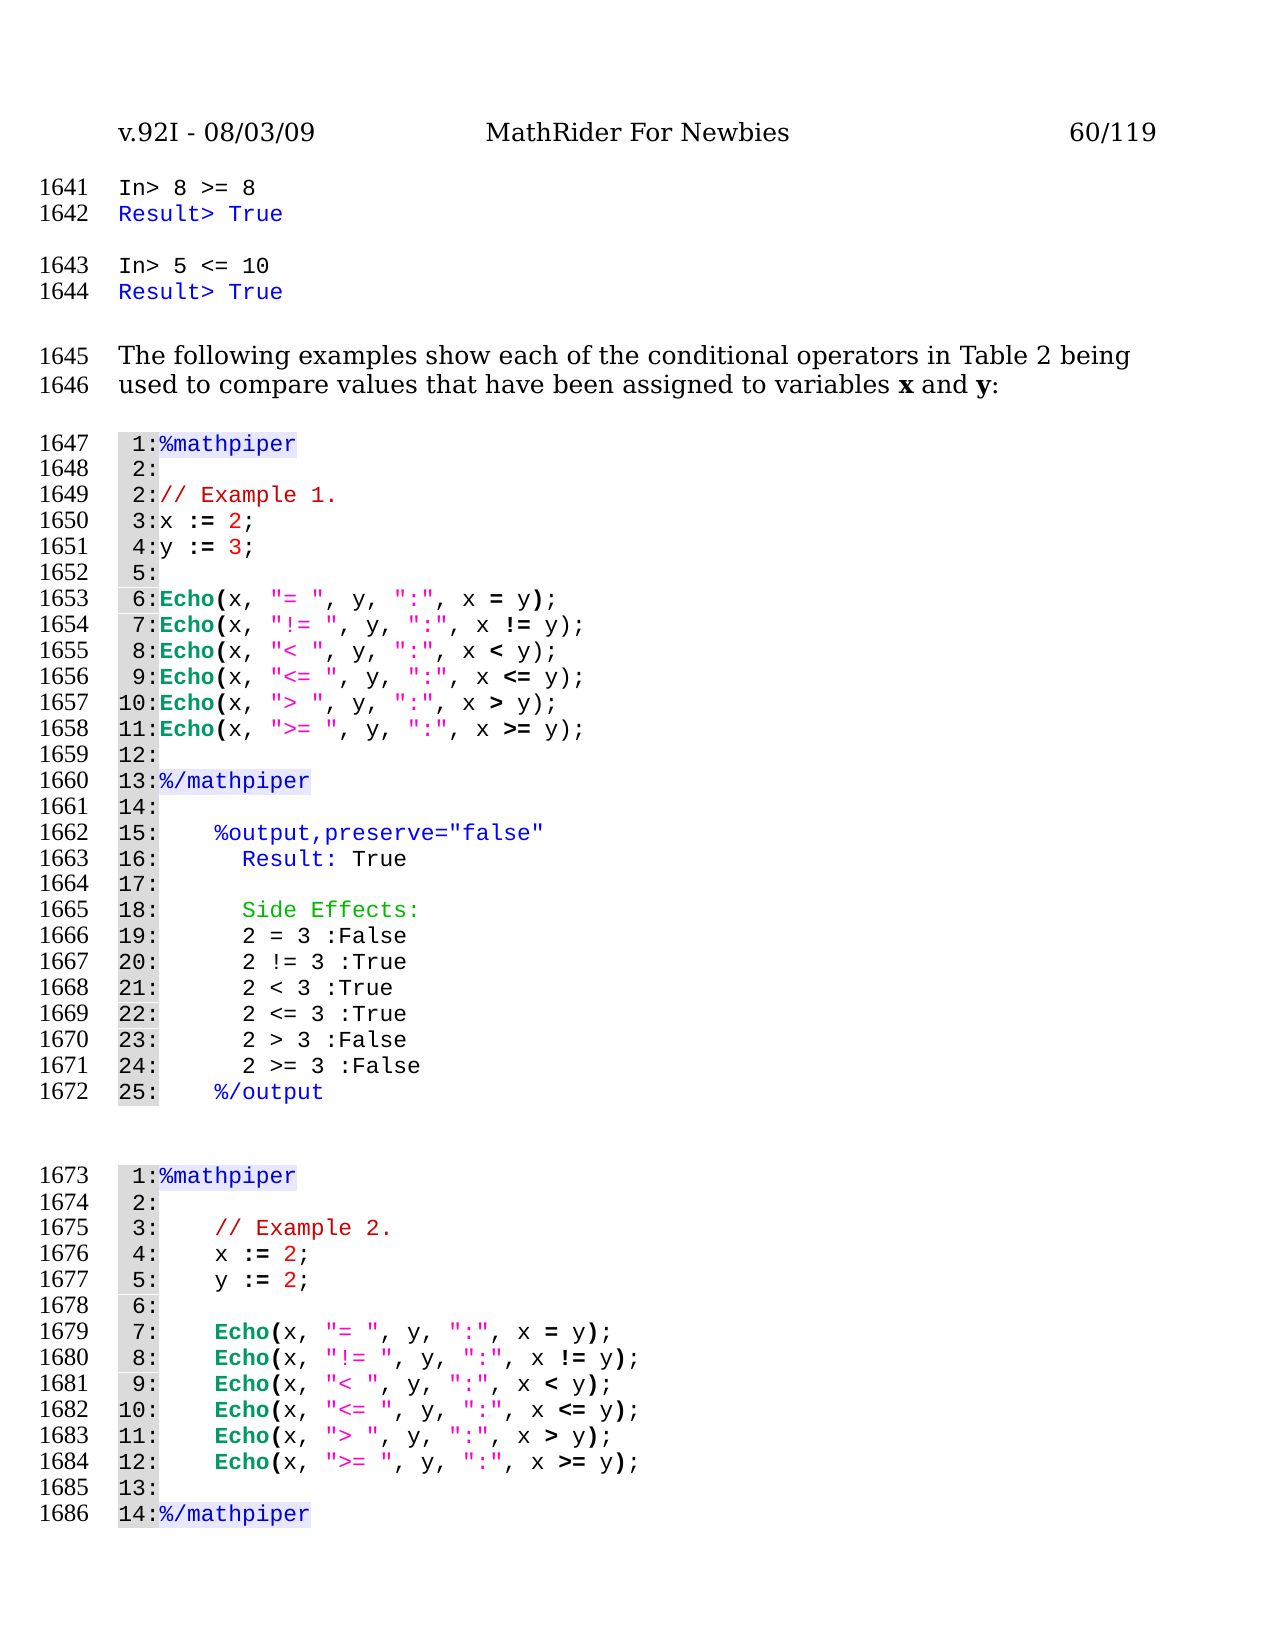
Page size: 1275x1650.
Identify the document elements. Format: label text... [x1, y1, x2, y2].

text 9:Echo(x, "<= ", y, ":", x <= y); [118, 665, 1157, 691]
text 3: // Example 2. [118, 1217, 1157, 1243]
text 24: 2 >= 3 :False [118, 1054, 1157, 1080]
text 4: x := 2; [118, 1243, 1157, 1269]
text 21: 2 < 3 :True [118, 977, 1157, 1002]
text In> 8 >= 8 [118, 177, 1157, 203]
text 8: Echo(x, "!= ", y, ":", x != y); [118, 1346, 1157, 1372]
text 10: Echo(x, "<= ", y, ":", x <= y); [118, 1398, 1157, 1424]
text 10:Echo(x, "> ", y, ":", x > y); [118, 691, 1157, 717]
text Result> True [118, 281, 1157, 306]
text 19: 2 = 3 :False [118, 925, 1157, 951]
text 13:%/mathpiper [118, 769, 1157, 795]
text 6:Echo(x, "= ", y, ":", x = y); [118, 587, 1157, 613]
text In> 5 <= 10 [118, 254, 1157, 281]
text 11: Echo(x, "> ", y, ":", x > y); [118, 1424, 1157, 1450]
text 14:%/mathpiper [118, 1502, 1157, 1528]
text 2: [118, 1191, 1157, 1217]
text 22: 2 <= 3 :True [118, 1002, 1157, 1028]
text 20: 2 != 3 :True [118, 951, 1157, 977]
text Result> True [118, 203, 1157, 229]
text 12: Echo(x, ">= ", y, ":", x >= y); [118, 1450, 1157, 1476]
text 11:Echo(x, ">= ", y, ":", x >= y); [118, 717, 1157, 743]
text 8:Echo(x, "< ", y, ":", x < y); [118, 639, 1157, 665]
text 1:%mathpiper [118, 432, 1157, 458]
text 4:y := 3; [118, 536, 1157, 562]
text 16: Result: True [118, 847, 1157, 873]
text 18: Side Effects: [118, 899, 1157, 925]
text 7: Echo(x, "= ", y, ":", x = y); [118, 1321, 1157, 1346]
text 9: Echo(x, "< ", y, ":", x < y); [118, 1372, 1157, 1398]
text 14: [118, 795, 1157, 821]
text 5: [118, 562, 1157, 587]
text 5: y := 2; [118, 1269, 1157, 1294]
text 25: %/output [118, 1080, 1157, 1106]
text 3:x := 2; [118, 510, 1157, 536]
text 1:%mathpiper [118, 1165, 1157, 1191]
text 23: 2 > 3 :False [118, 1028, 1157, 1054]
text 2:// Example 1. [118, 484, 1157, 510]
text 13: [118, 1476, 1157, 1502]
text The following examples show each of the conditional operators in Table 2 being used to compare values that have been assigned to variables x and y: [118, 341, 1157, 400]
text 17: [118, 873, 1157, 899]
text 2: [118, 458, 1157, 484]
text 15: %output,preserve="false" [118, 821, 1157, 847]
text 6: [118, 1294, 1157, 1321]
text 12: [118, 743, 1157, 769]
text 7:Echo(x, "!= ", y, ":", x != y); [118, 613, 1157, 639]
